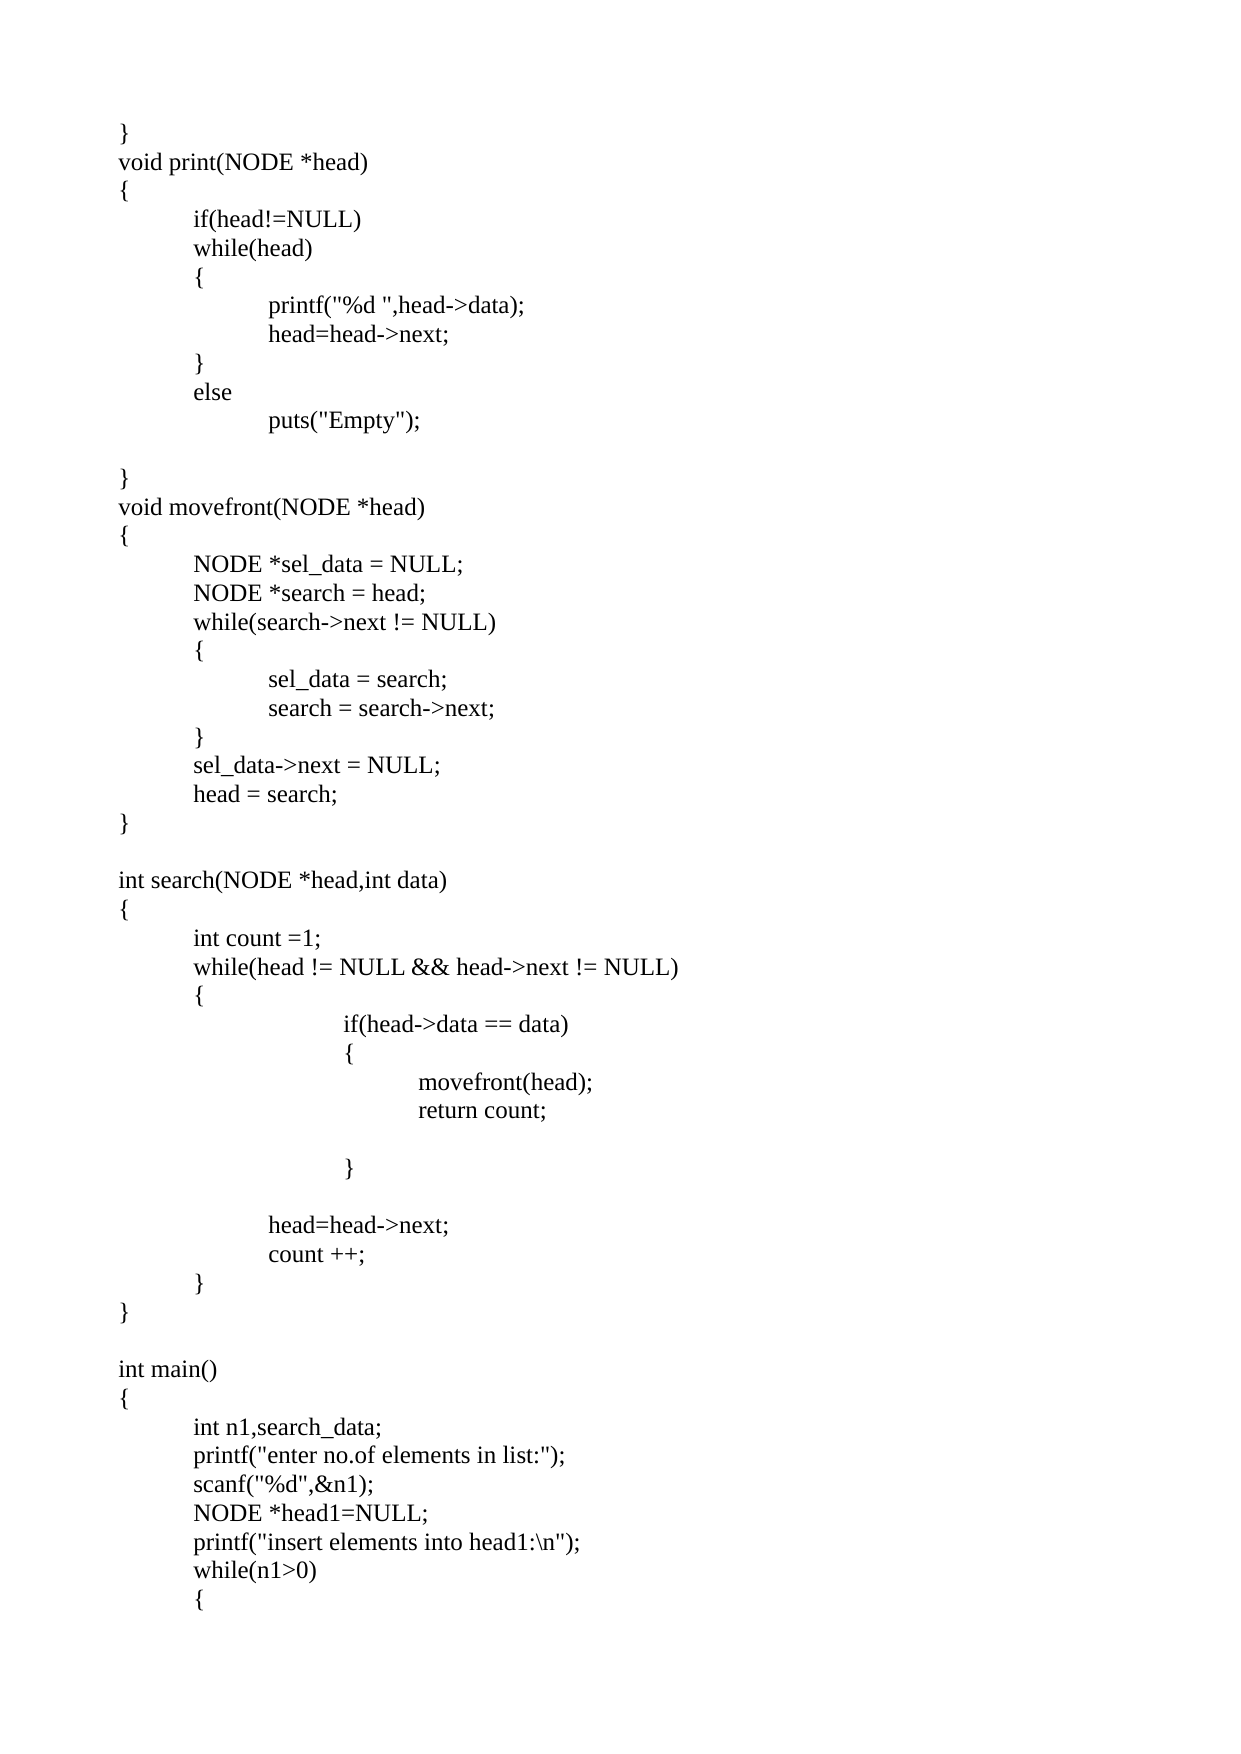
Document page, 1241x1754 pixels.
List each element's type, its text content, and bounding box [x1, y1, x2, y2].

text { [118, 1038, 1122, 1067]
text movefront(head); [118, 1067, 1122, 1096]
text else [118, 377, 1122, 406]
text } [118, 1297, 1122, 1326]
text { [118, 521, 1122, 549]
text } [118, 463, 1122, 492]
text void print(NODE *head) [118, 147, 1122, 176]
text int search(NODE *head,int data) [118, 866, 1122, 894]
text while(head) [118, 233, 1122, 262]
text search = search->next; [118, 693, 1122, 722]
text head=head->next; [118, 319, 1122, 348]
text int n1,search_data; [118, 1412, 1122, 1441]
text { [118, 1584, 1122, 1613]
text } [118, 118, 1122, 147]
text } [118, 722, 1122, 751]
text { [118, 981, 1122, 1009]
text NODE *head1=NULL; [118, 1498, 1122, 1527]
text { [118, 262, 1122, 291]
text } [118, 808, 1122, 837]
text while(head != NULL && head->next != NULL) [118, 952, 1122, 981]
text printf("insert elements into head1:\n"); [118, 1527, 1122, 1556]
text head = search; [118, 779, 1122, 808]
text printf("%d ",head->data); [118, 291, 1122, 319]
text if(head!=NULL) [118, 204, 1122, 233]
text while(search->next != NULL) [118, 607, 1122, 636]
text } [118, 1268, 1122, 1297]
text printf("enter no.of elements in list:"); [118, 1441, 1122, 1469]
text head=head->next; [118, 1211, 1122, 1239]
text count ++; [118, 1239, 1122, 1268]
text { [118, 894, 1122, 923]
text NODE *search = head; [118, 578, 1122, 607]
text return count; [118, 1096, 1122, 1124]
text sel_data = search; [118, 664, 1122, 693]
text puts("Empty"); [118, 406, 1122, 434]
text } [118, 1153, 1122, 1182]
text int main() [118, 1354, 1122, 1383]
text { [118, 1383, 1122, 1412]
text { [118, 636, 1122, 664]
text if(head->data == data) [118, 1009, 1122, 1038]
text { [118, 176, 1122, 204]
text int count =1; [118, 923, 1122, 952]
text NODE *sel_data = NULL; [118, 549, 1122, 578]
text scanf("%d",&n1); [118, 1469, 1122, 1498]
text sel_data->next = NULL; [118, 751, 1122, 779]
text void movefront(NODE *head) [118, 492, 1122, 521]
text } [118, 348, 1122, 377]
text while(n1>0) [118, 1556, 1122, 1584]
